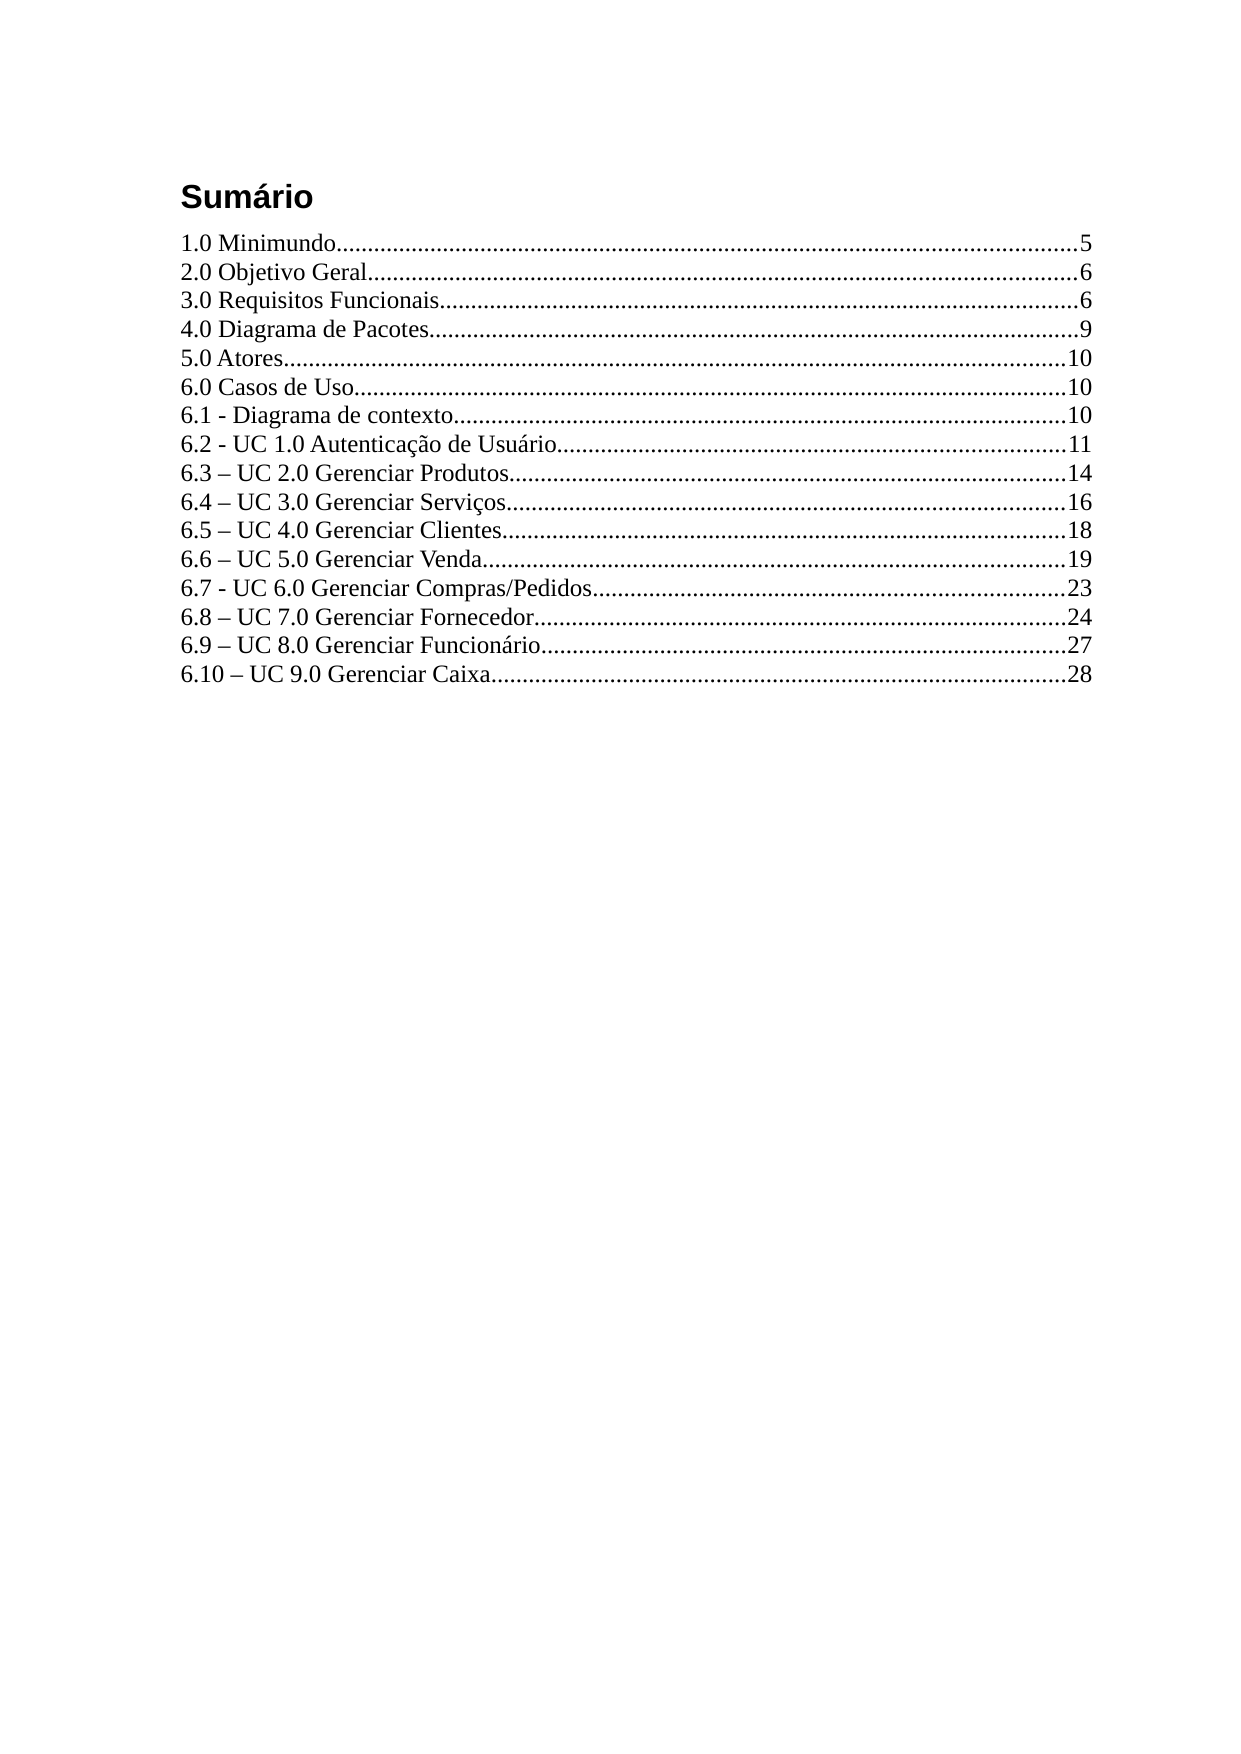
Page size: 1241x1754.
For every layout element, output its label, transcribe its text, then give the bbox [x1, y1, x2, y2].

text 6.1 - Diagrama de contexto 10 [180, 401, 1092, 429]
text 2.0 Objetivo Geral 6 [180, 257, 1092, 286]
text 6.10 – UC 9.0 Gerenciar Caixa 28 [180, 659, 1092, 688]
text 4.0 Diagrama de Pacotes 9 [180, 314, 1092, 343]
text 6.7 - UC 6.0 Gerenciar Compras/Pedidos 23 [180, 573, 1092, 602]
text 6.6 – UC 5.0 Gerenciar Venda 19 [180, 544, 1092, 573]
subtitle Sumário [180, 177, 1092, 216]
text 1.0 Minimundo 5 [180, 228, 1092, 257]
text 6.4 – UC 3.0 Gerenciar Serviços 16 [180, 487, 1092, 516]
text 6.0 Casos de Uso 10 [180, 372, 1092, 401]
text 6.5 – UC 4.0 Gerenciar Clientes 18 [180, 516, 1092, 544]
text 6.8 – UC 7.0 Gerenciar Fornecedor 24 [180, 602, 1092, 631]
text 6.2 - UC 1.0 Autenticação de Usuário 11 [180, 429, 1092, 458]
text 3.0 Requisitos Funcionais 6 [180, 286, 1092, 314]
text 5.0 Atores 10 [180, 343, 1092, 372]
text 6.3 – UC 2.0 Gerenciar Produtos 14 [180, 458, 1092, 487]
text 6.9 – UC 8.0 Gerenciar Funcionário 27 [180, 631, 1092, 659]
